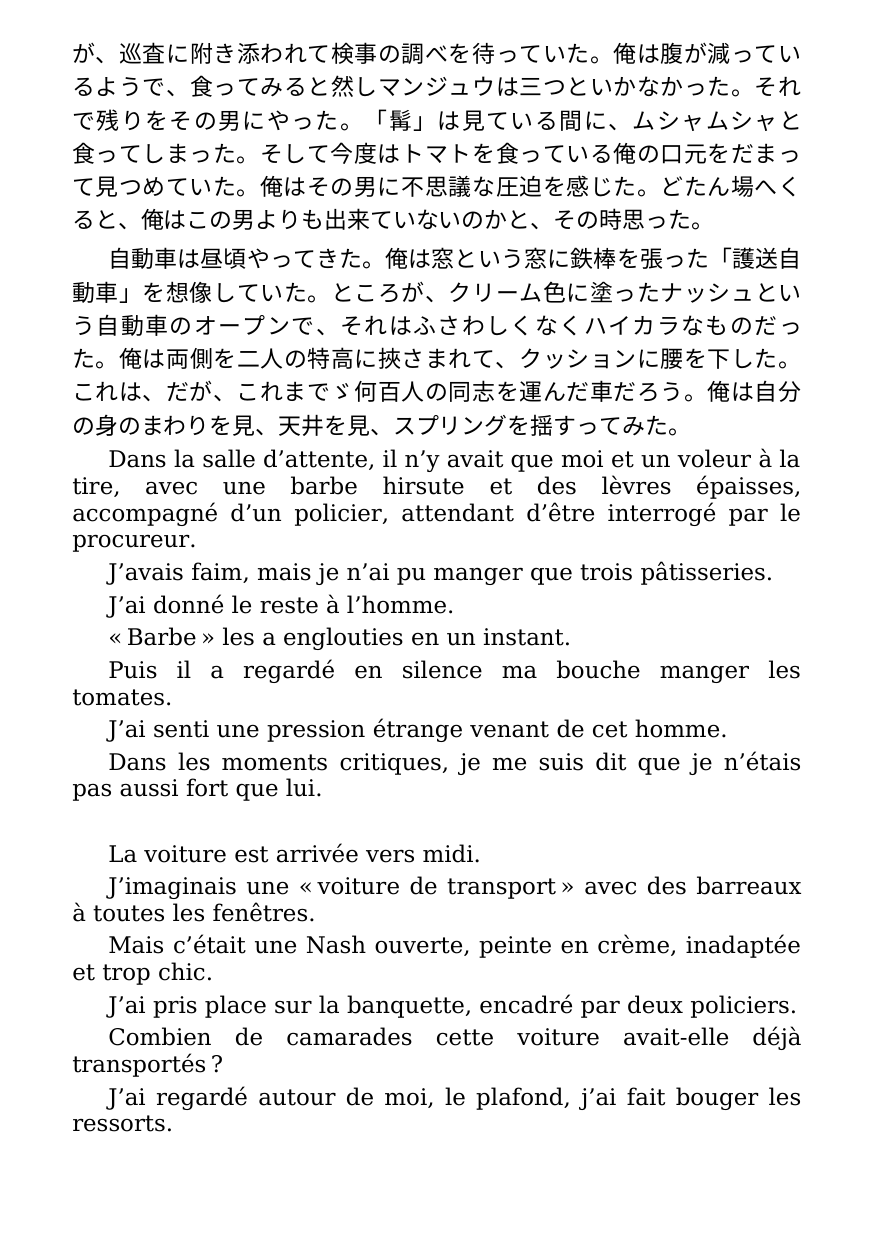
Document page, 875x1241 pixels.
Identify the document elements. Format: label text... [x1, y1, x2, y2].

text Puis il a regardé en silence ma bouche manger les tomates. [72, 657, 802, 710]
text J’ai regardé autour de moi, le plafond, j’ai fait bouger les ressorts. [72, 1084, 802, 1137]
text が、巡査に附き添われて検事の調べを待っていた。俺は腹が減っているようで、食ってみると然しマンジュウは三つといかなかった。それで残りをその男にやった。「髯」は見ている間に、ムシャムシャと食ってしまった。そして今度はトマトを食っている俺の口元をだまって見つめていた。俺はその男に不思議な圧迫を感じた。どたん場へくると、俺はこの男よりも出来ていないのかと、その時思った。 [72, 36, 802, 235]
text Mais c’était une Nash ouverte, peinte en crème, inadaptée et trop chic. [72, 933, 802, 986]
text « Barbe » les a englouties en un instant. [72, 624, 802, 651]
text J’avais faim, mais je n’ai pu manger que trois pâtisseries. [72, 559, 802, 586]
text Combien de camarades cette voiture avait-elle déjà transportés ? [72, 1024, 802, 1078]
text J’ai donné le reste à l’homme. [72, 592, 802, 618]
text Dans les moments critiques, je me suis dit que je n’étais pas aussi fort que lui. [72, 749, 802, 802]
text La voiture est arrivée vers midi. [72, 841, 802, 867]
text J’imaginais une « voiture de transport » avec des barreaux à toutes les fenêtres. [72, 873, 802, 927]
text J’ai senti une pression étrange venant de cet homme. [72, 716, 802, 743]
text 自動車は昼頃やってきた。俺は窓という窓に鉄棒を張った「護送自動車」を想像していた。ところが、クリーム色に塗ったナッシュという自動車のオープンで、それはふさわしくなくハイカラなものだった。俺は両側を二人の特高に挾さまれて、クッションに腰を下した。これは、だが、これまでゞ何百人の同志を運んだ車だろう。俺は自分の身のまわりを見、天井を見、スプリングを揺すってみた。 [72, 241, 802, 441]
text J’ai pris place sur la banquette, encadré par deux policiers. [72, 992, 802, 1019]
text Dans la salle d’attente, il n’y avait que moi et un voleur à la tire, avec une barbe hirsute et des lèvres épaisses, accompagné d’un policier, attendant d’être interrogé par le procureur. [72, 447, 802, 553]
